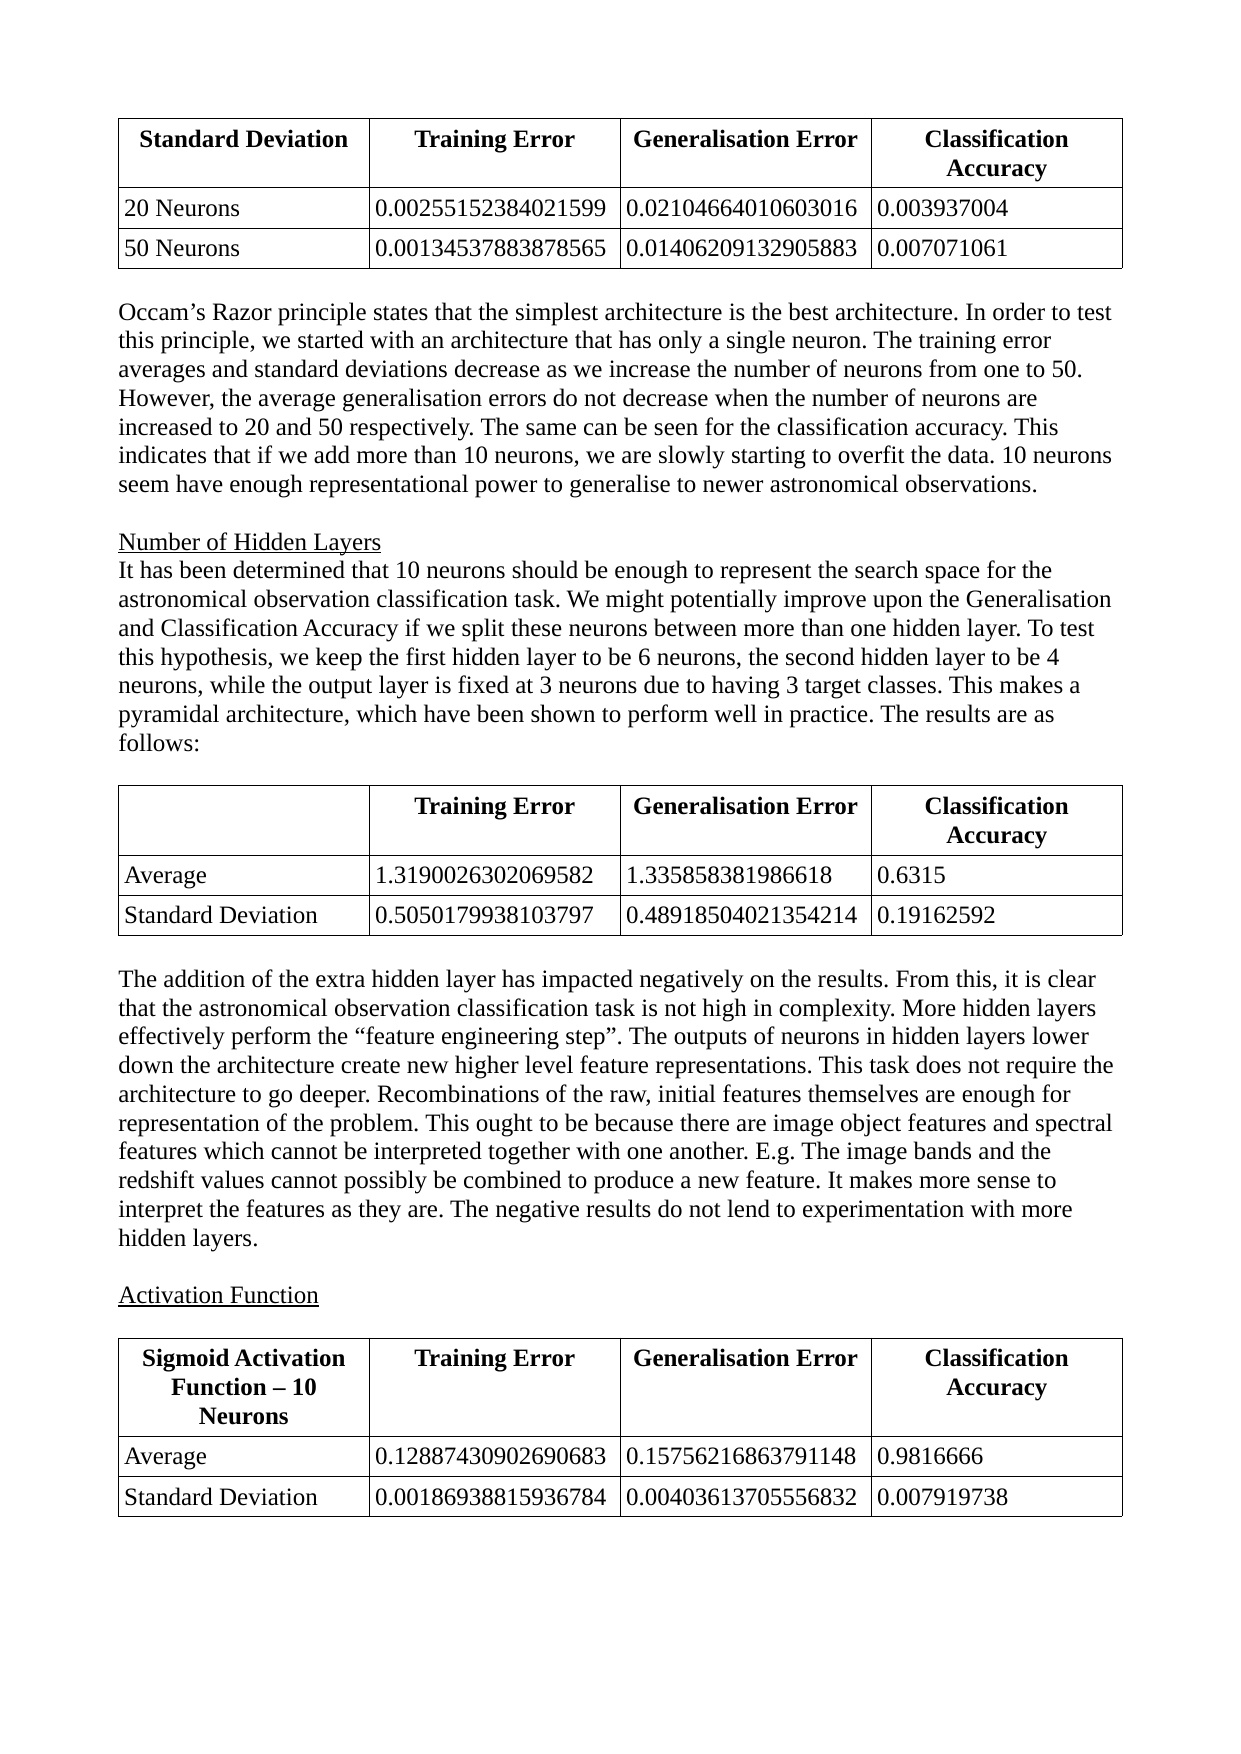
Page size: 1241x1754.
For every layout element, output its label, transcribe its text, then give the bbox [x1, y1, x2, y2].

table_cell 0.003937004 [872, 188, 1122, 227]
table_header Classification Accuracy [872, 119, 1122, 187]
table_cell Standard Deviation [119, 896, 369, 935]
table_cell 0.00186938815936784 [370, 1477, 620, 1516]
table_header Standard Deviation [119, 119, 369, 187]
table_cell 0.19162592 [872, 896, 1122, 935]
table_cell Standard Deviation [119, 1477, 369, 1516]
text Number of Hidden Layers [118, 527, 1122, 555]
text It has been determined that 10 neurons should be enough to represent the search space for the astronomical observation classification task. We might potentially improve upon the Generalisation and Classification Accuracy if we split these neurons between more than one hidden layer. To test this hypothesis, we keep the first hidden layer to be 6 neurons, the second hidden layer to be 4 neurons, while the output layer is fixed at 3 neurons due to having 3 target classes. This makes a pyramidal architecture, which have been shown to perform well in practice. The results are as follows: [118, 555, 1122, 757]
table_cell 0.9816666 [872, 1437, 1122, 1476]
table_cell 0.007919738 [872, 1477, 1122, 1516]
table_header [119, 786, 369, 854]
table_cell 0.48918504021354214 [621, 896, 871, 935]
table_cell 0.15756216863791148 [621, 1437, 871, 1476]
table_cell 0.00134537883878565 [370, 229, 620, 268]
table_header Generalisation Error [621, 786, 871, 854]
table_cell 50 Neurons [119, 229, 369, 268]
table_cell 20 Neurons [119, 188, 369, 227]
table_cell 0.02104664010603016 [621, 188, 871, 227]
table_cell 0.6315 [872, 856, 1122, 895]
table_cell 0.007071061 [872, 229, 1122, 268]
table_cell 0.12887430902690683 [370, 1437, 620, 1476]
table_cell 0.5050179938103797 [370, 896, 620, 935]
table_cell 1.3190026302069582 [370, 856, 620, 895]
text Activation Function [118, 1280, 1122, 1309]
table_header Training Error [370, 119, 620, 187]
table_cell 1.335858381986618 [621, 856, 871, 895]
text Occam’s Razor principle states that the simplest architecture is the best architecture. In order to test this principle, we started with an architecture that has only a single neuron. The training error averages and standard deviations decrease as we increase the number of neurons from one to 50. However, the average generalisation errors do not decrease when the number of neurons are increased to 20 and 50 respectively. The same can be seen for the classification accuracy. This indicates that if we add more than 10 neurons, we are slowly starting to overfit the data. 10 neurons seem have enough representational power to generalise to newer astronomical observations. [118, 297, 1122, 498]
table_cell 0.00403613705556832 [621, 1477, 871, 1516]
table_cell 0.00255152384021599 [370, 188, 620, 227]
table_cell 0.01406209132905883 [621, 229, 871, 268]
table_header Generalisation Error [621, 1339, 871, 1436]
table_cell Average [119, 856, 369, 895]
table_cell Average [119, 1437, 369, 1476]
table_header Training Error [370, 1339, 620, 1436]
table_header Classification Accuracy [872, 786, 1122, 854]
text The addition of the extra hidden layer has impacted negatively on the results. From this, it is clear that the astronomical observation classification task is not high in complexity. More hidden layers effectively perform the “feature engineering step”. The outputs of neurons in hidden layers lower down the architecture create new higher level feature representations. This task does not require the architecture to go deeper. Recombinations of the raw, initial features themselves are enough for representation of the problem. This ought to be because there are image object features and spectral features which cannot be interpreted together with one another. E.g. The image bands and the redshift values cannot possibly be combined to produce a new feature. It makes more sense to interpret the features as they are. The negative results do not lend to experimentation with more hidden layers. [118, 964, 1122, 1251]
table_header Training Error [370, 786, 620, 854]
table_header Sigmoid Activation Function – 10 Neurons [119, 1339, 369, 1436]
table_header Classification Accuracy [872, 1339, 1122, 1436]
table_header Generalisation Error [621, 119, 871, 187]
